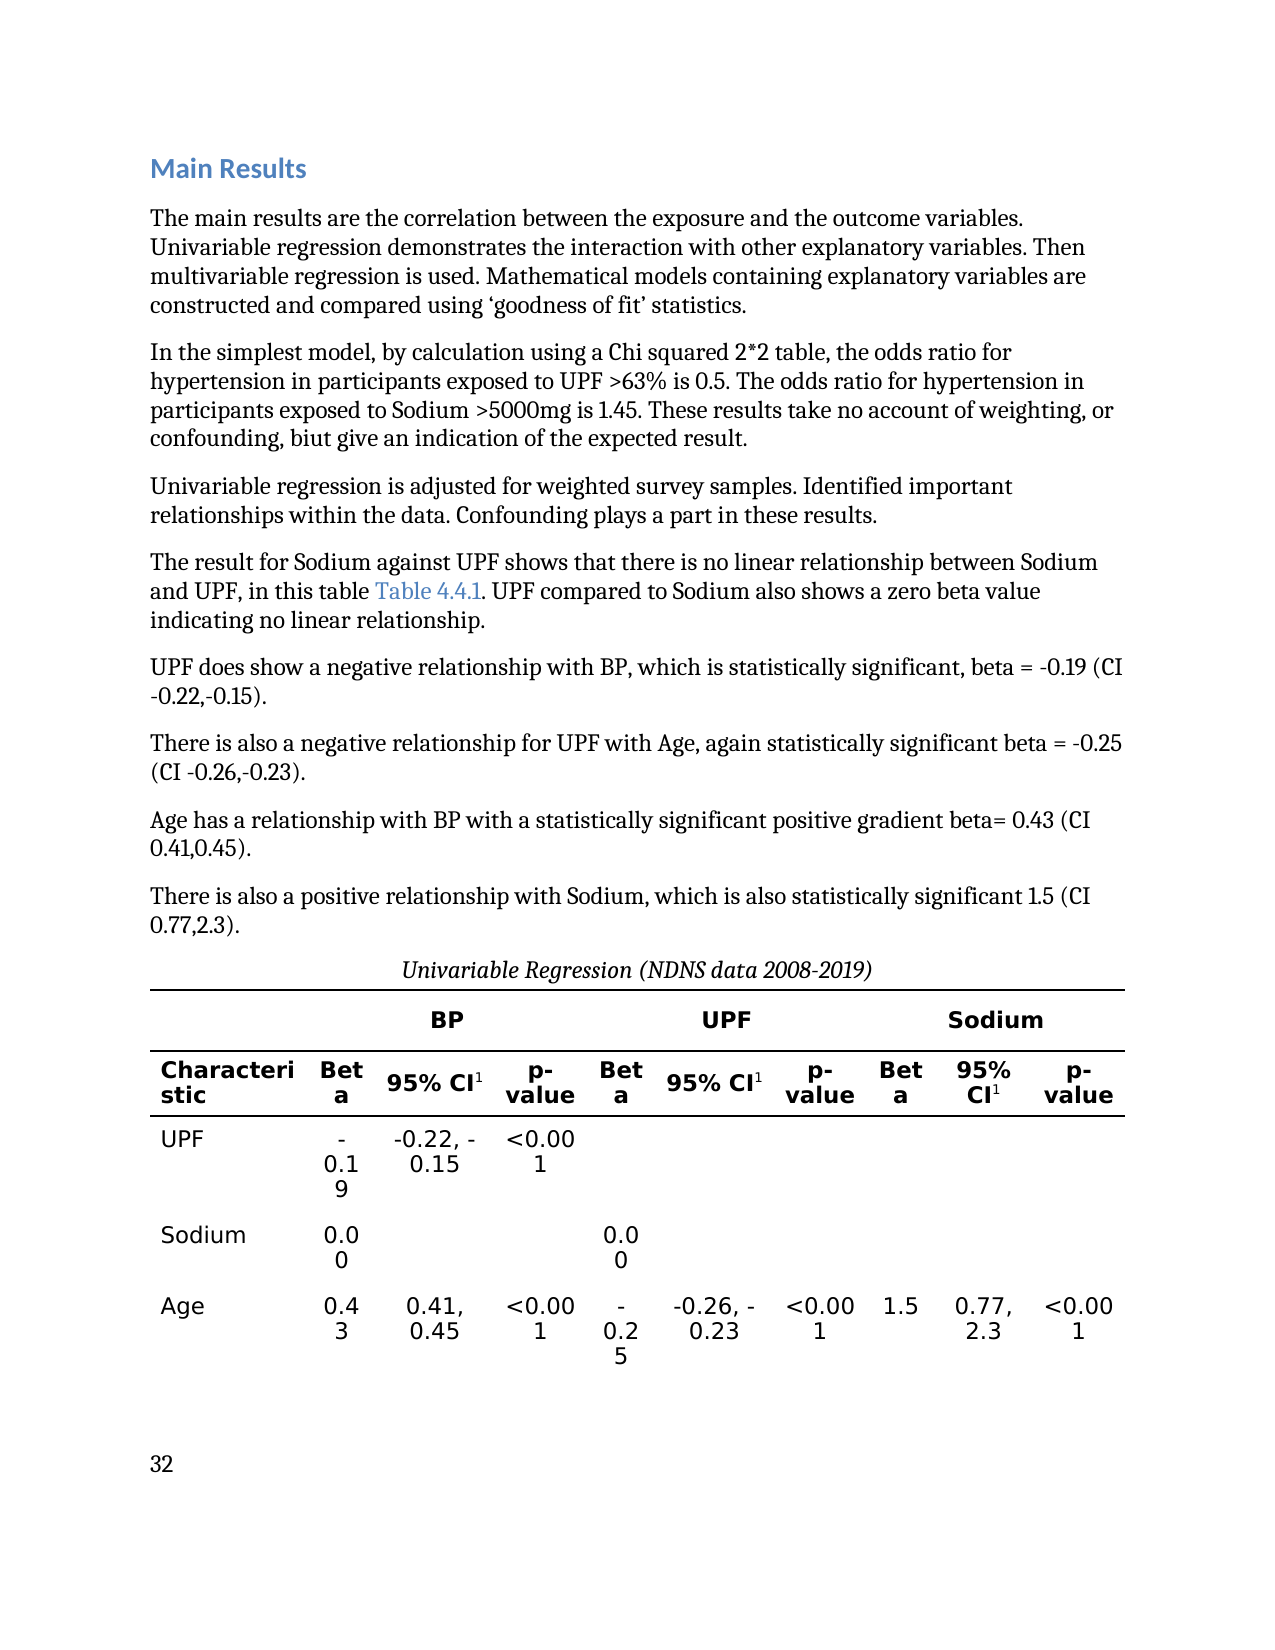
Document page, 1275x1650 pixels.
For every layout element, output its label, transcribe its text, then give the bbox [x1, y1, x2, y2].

table_cell [494, 1213, 587, 1284]
text Age has a relationship with BP with a statistically significant positive gradient beta= 0.43 (CI 0.41,0.45). [150, 806, 1125, 863]
table_cell 0.00 [587, 1213, 655, 1284]
subtitle Main Results [150, 150, 1125, 186]
text There is also a positive relationship with Sodium, which is also statistically significant 1.5 (CI 0.77,2.3). [150, 882, 1125, 939]
table_cell [866, 1213, 935, 1284]
table_cell [935, 1213, 1032, 1284]
table_cell UPF [150, 1117, 307, 1213]
table_cell [773, 1213, 866, 1284]
table_cell p-value [494, 1052, 587, 1115]
table_header BP [307, 991, 587, 1050]
table_header [150, 991, 307, 1050]
table_cell -0.25 [587, 1284, 655, 1379]
table_cell [655, 1117, 773, 1213]
table_cell Sodium [150, 1213, 307, 1284]
text In the simplest model, by calculation using a Chi squared 2*2 table, the odds ratio for hypertension in participants exposed to UPF >63% is 0.5. The odds ratio for hypertension in participants exposed to Sodium >5000mg is 1.45. These results take no account of weighting, or confounding, biut give an indication of the expected result. [150, 338, 1125, 453]
table_cell [1032, 1213, 1125, 1284]
table_cell 0.00 [307, 1213, 376, 1284]
table_cell Characteristic [150, 1052, 307, 1115]
table_cell Beta [587, 1052, 655, 1115]
table_cell [773, 1117, 866, 1213]
table_cell 1.5 [866, 1284, 935, 1379]
table_header UPF [587, 991, 866, 1050]
text There is also a negative relationship for UPF with Age, again statistically significant beta = -0.25 (CI -0.26,-0.23). [150, 729, 1125, 787]
table_cell 0.43 [307, 1284, 376, 1379]
table_cell [1032, 1117, 1125, 1213]
table_cell -0.26, -0.23 [655, 1284, 773, 1379]
table_cell <0.001 [494, 1284, 587, 1379]
table_cell 0.77, 2.3 [935, 1284, 1032, 1379]
table_cell 95% CI1 [935, 1052, 1032, 1115]
table_cell [866, 1117, 935, 1213]
table_cell p-value [773, 1052, 866, 1115]
table_cell [587, 1117, 655, 1213]
table_cell <0.001 [773, 1284, 866, 1379]
table_header Sodium [866, 991, 1125, 1050]
text The main results are the correlation between the exposure and the outcome variables. Univariable regression demonstrates the interaction with other explanatory variables. Then multivariable regression is used. Mathematical models containing explanatory variables are constructed and compared using ‘goodness of fit’ statistics. [150, 204, 1125, 319]
text Univariable Regression (NDNS data 2008-2019) [156, 958, 1119, 983]
table_cell <0.001 [494, 1117, 587, 1213]
table_cell [935, 1117, 1032, 1213]
table_cell 95% CI1 [376, 1052, 494, 1115]
text The result for Sodium against UPF shows that there is no linear relationship between Sodium and UPF, in this table Table 4.4.1. UPF compared to Sodium also shows a zero beta value indicating no linear relationship. [150, 548, 1125, 634]
table_cell Age [150, 1284, 307, 1379]
table_cell -0.22, -0.15 [376, 1117, 494, 1213]
table_cell 95% CI1 [655, 1052, 773, 1115]
text Univariable regression is adjusted for weighted survey samples. Identified important relationships within the data. Confounding plays a part in these results. [150, 472, 1125, 529]
table_cell p-value [1032, 1052, 1125, 1115]
table_cell <0.001 [1032, 1284, 1125, 1379]
table_cell [655, 1213, 773, 1284]
table_cell Beta [866, 1052, 935, 1115]
table_cell 0.41, 0.45 [376, 1284, 494, 1379]
table_cell -0.19 [307, 1117, 376, 1213]
table_cell Beta [307, 1052, 376, 1115]
text UPF does show a negative relationship with BP, which is statistically significant, beta = -0.19 (CI -0.22,-0.15). [150, 653, 1125, 711]
table_cell [376, 1213, 494, 1284]
